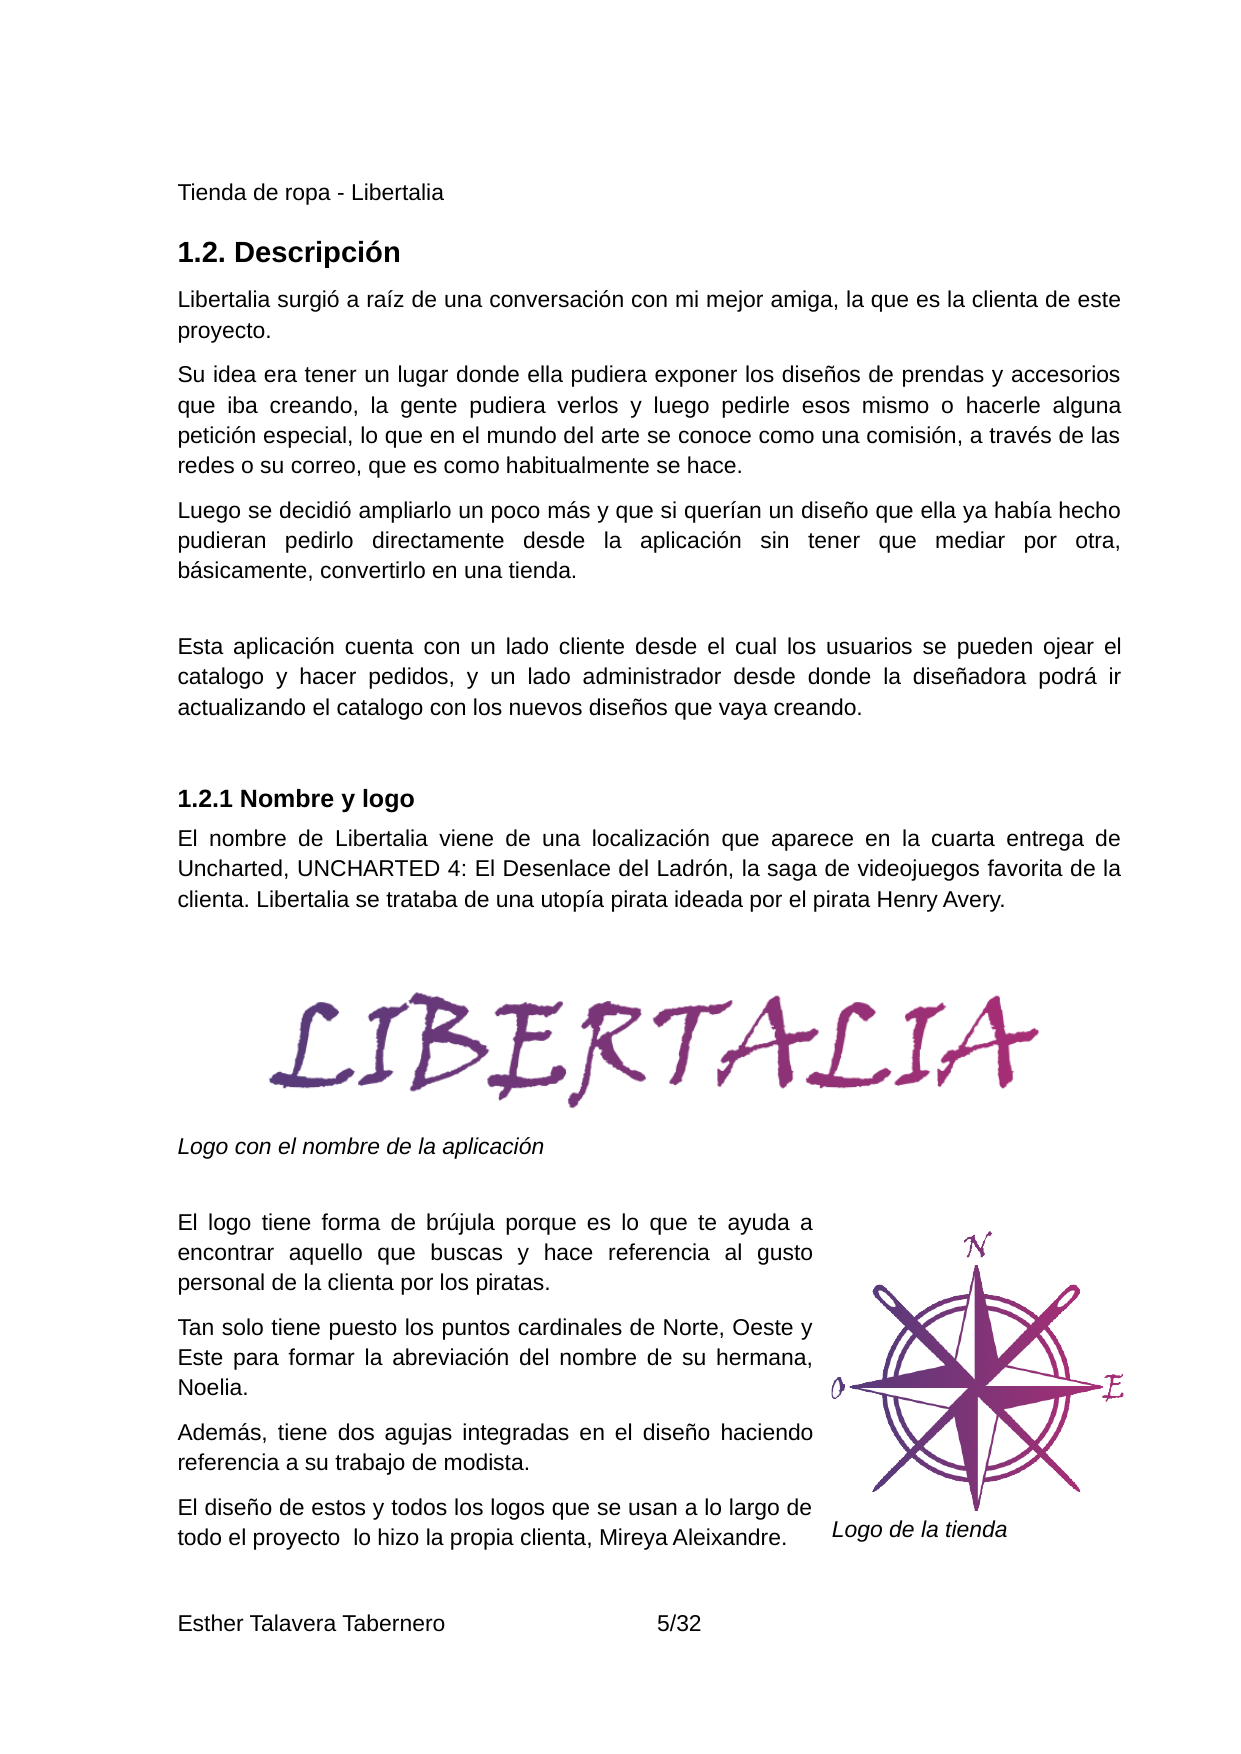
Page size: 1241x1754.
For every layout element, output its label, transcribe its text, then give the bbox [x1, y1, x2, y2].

text Su idea era tener un lugar donde ella pudiera exponer los diseños de prendas y accesorios que iba creando, la gente pudiera verlos y luego pedirle esos mismo o hacerle alguna petición especial, lo que en el mundo del arte se conoce como una comisión, a través de las redes o su correo, que es como habitualmente se hace. [177, 361, 1122, 478]
text Esta aplicación cuenta con un lado cliente desde el cual los usuarios se pueden ojear el catalogo y hacer pedidos, y un lado administrador desde donde la diseñadora podrá ir actualizando el catalogo con los nuevos diseños que vaya creando. [177, 633, 1122, 720]
text Logo con el nombre de la aplicación [177, 1128, 1114, 1159]
picture [177, 942, 1114, 1128]
text El diseño de estos y todos los logos que se usan a lo largo de todo el proyecto lo hizo la propia clienta, Mireya Aleixandre. [177, 1494, 814, 1550]
text Tan solo tiene puesto los puntos cardinales de Norte, Oeste y Este para formar la abreviación del nombre de su hermana, Noelia. [177, 1314, 814, 1400]
text El nombre de Libertalia viene de una localización que aparece en la cuarta entrega de Uncharted, UNCHARTED 4: El Desenlace del Ladrón, la saga de videojuegos favorita de la clienta. Libertalia se trataba de una utopía pirata ideada por el pirata Henry Avery. [177, 825, 1122, 912]
text Luego se decidió ampliarlo un poco más y que si querían un diseño que ella ya había hecho pudieran pedirlo directamente desde la aplicación sin tener que mediar por otra, básicamente, convertirlo en una tienda. [177, 497, 1122, 584]
text Libertalia surgió a raíz de una conversación con mi mejor amiga, la que es la clienta de este proyecto. [177, 286, 1122, 343]
picture [831, 1231, 1124, 1511]
subtitle 1.2.1 Nombre y logo [177, 784, 1122, 813]
text Logo de la tienda [832, 1511, 1123, 1543]
text Además, tiene dos agujas integradas en el diseño haciendo referencia a su trabajo de modista. [177, 1419, 814, 1475]
subtitle 1.2. Descripción [177, 235, 1122, 269]
text El logo tiene forma de brújula porque es lo que te ayuda a encontrar aquello que buscas y hace referencia al gusto personal de la clienta por los piratas. [177, 1208, 814, 1295]
